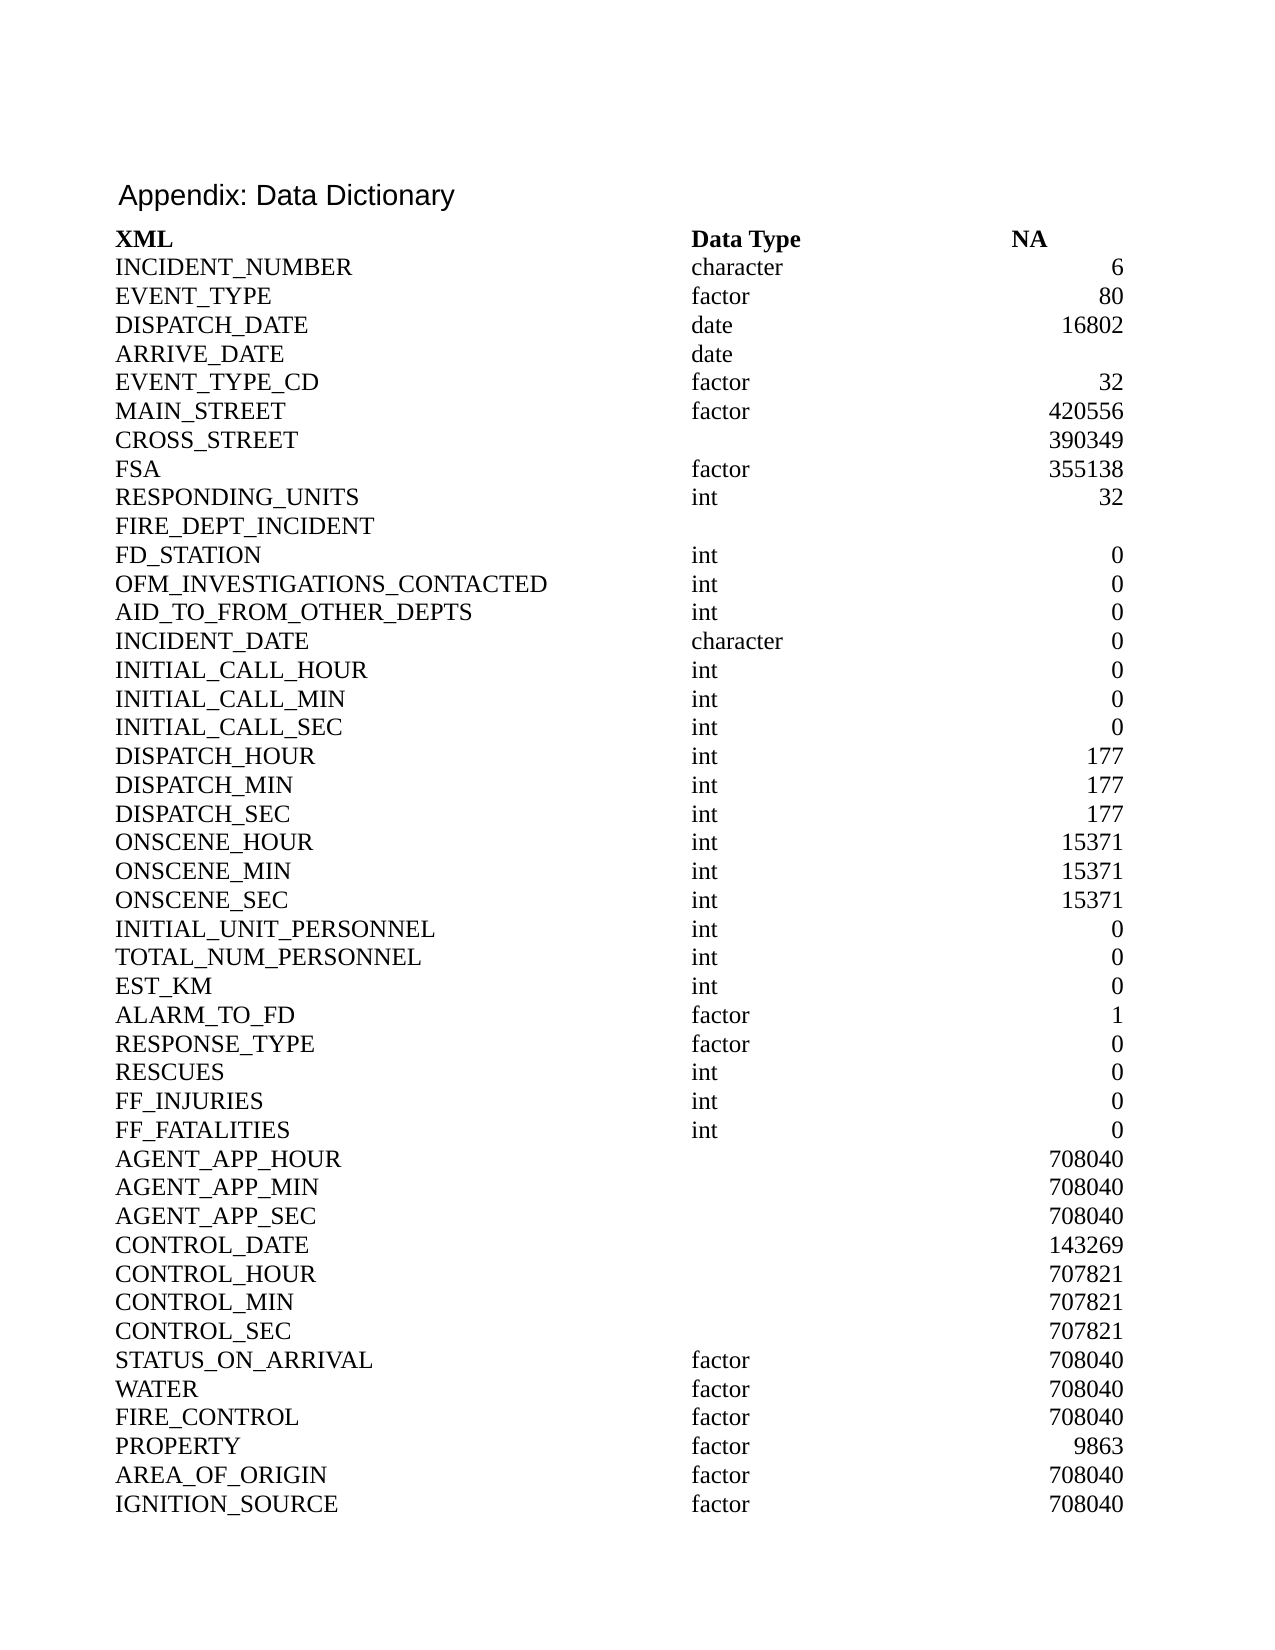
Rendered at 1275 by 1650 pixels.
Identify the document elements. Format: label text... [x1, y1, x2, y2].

table_cell int [688, 598, 917, 626]
table_cell 708040 [1008, 1144, 1127, 1172]
table_cell AID_TO_FROM_OTHER_DEPTS [112, 598, 688, 626]
table_cell DISPATCH_DATE [112, 310, 688, 339]
table_cell [917, 1000, 1008, 1029]
table_cell 390349 [1008, 425, 1127, 454]
table_cell 0 [1008, 971, 1127, 1000]
table_cell 0 [1008, 1029, 1127, 1057]
table_cell 143269 [1008, 1230, 1127, 1259]
table_cell 708040 [1008, 1201, 1127, 1230]
table_cell 0 [1008, 1086, 1127, 1115]
table_cell 0 [1008, 1115, 1127, 1144]
table_cell EVENT_TYPE [112, 281, 688, 310]
table_cell [917, 1144, 1008, 1172]
table_cell [917, 1115, 1008, 1144]
table_cell IGNITION_SOURCE [112, 1489, 688, 1517]
table_cell factor [688, 1431, 917, 1460]
table_cell RESPONDING_UNITS [112, 483, 688, 511]
table_cell factor [688, 1374, 917, 1402]
table_cell 0 [1008, 626, 1127, 655]
table_cell [917, 626, 1008, 655]
table_cell 0 [1008, 1058, 1127, 1086]
table_cell 707821 [1008, 1288, 1127, 1316]
table_cell int [688, 914, 917, 942]
table_cell MAIN_STREET [112, 396, 688, 425]
table_cell int [688, 856, 917, 885]
table_cell factor [688, 1460, 917, 1489]
table_cell [917, 684, 1008, 712]
table_cell 708040 [1008, 1403, 1127, 1431]
table_cell 177 [1008, 799, 1127, 827]
table_cell int [688, 1115, 917, 1144]
table_cell AGENT_APP_SEC [112, 1201, 688, 1230]
table_cell int [688, 684, 917, 712]
table_cell [917, 655, 1008, 684]
table_cell int [688, 971, 917, 1000]
table_cell 6 [1008, 253, 1127, 281]
table_cell [917, 1316, 1008, 1345]
table_cell int [688, 1086, 917, 1115]
table_cell WATER [112, 1374, 688, 1402]
table_cell FIRE_CONTROL [112, 1403, 688, 1431]
table_cell [917, 253, 1008, 281]
table_cell [917, 483, 1008, 511]
table_cell [688, 1144, 917, 1172]
table_cell INITIAL_UNIT_PERSONNEL [112, 914, 688, 942]
table_cell CONTROL_DATE [112, 1230, 688, 1259]
table_cell [688, 1316, 917, 1345]
table_cell DISPATCH_MIN [112, 770, 688, 799]
table_cell int [688, 540, 917, 569]
table_cell [917, 425, 1008, 454]
table_cell INCIDENT_DATE [112, 626, 688, 655]
table_cell 177 [1008, 770, 1127, 799]
table_cell 0 [1008, 943, 1127, 971]
table_cell [688, 1173, 917, 1201]
table_cell int [688, 713, 917, 741]
table_cell STATUS_ON_ARRIVAL [112, 1345, 688, 1374]
subtitle Appendix: Data Dictionary­ [118, 178, 1157, 211]
table_cell int [688, 885, 917, 914]
table_cell 707821 [1008, 1316, 1127, 1345]
table_cell [917, 511, 1008, 540]
table_cell 0 [1008, 914, 1127, 942]
table_cell 16802 [1008, 310, 1127, 339]
table_header [917, 224, 1008, 252]
table_cell factor [688, 1345, 917, 1374]
table_cell RESCUES [112, 1058, 688, 1086]
table_cell [688, 1201, 917, 1230]
table_cell RESPONSE_TYPE [112, 1029, 688, 1057]
table_cell EST_KM [112, 971, 688, 1000]
table_cell factor [688, 1489, 917, 1517]
table_header XML [112, 224, 688, 252]
table_cell [917, 1086, 1008, 1115]
table_cell int [688, 770, 917, 799]
table_cell FSA [112, 454, 688, 482]
table_cell 15371 [1008, 885, 1127, 914]
table_cell [1008, 339, 1127, 367]
table_cell int [688, 569, 917, 597]
table_cell [917, 1288, 1008, 1316]
table_cell FF_FATALITIES [112, 1115, 688, 1144]
table_cell AGENT_APP_MIN [112, 1173, 688, 1201]
table_cell 0 [1008, 684, 1127, 712]
table_cell [688, 425, 917, 454]
table_cell factor [688, 281, 917, 310]
table_cell 708040 [1008, 1173, 1127, 1201]
table_cell 708040 [1008, 1460, 1127, 1489]
table_cell 0 [1008, 598, 1127, 626]
table_cell ONSCENE_SEC [112, 885, 688, 914]
table_cell [917, 856, 1008, 885]
table_cell INCIDENT_NUMBER [112, 253, 688, 281]
table_cell [917, 1201, 1008, 1230]
table_cell 0 [1008, 569, 1127, 597]
table_cell [917, 799, 1008, 827]
table_cell factor [688, 1029, 917, 1057]
table_cell [917, 569, 1008, 597]
table_cell [917, 396, 1008, 425]
table_cell [917, 281, 1008, 310]
table_cell 420556 [1008, 396, 1127, 425]
table_cell [917, 1374, 1008, 1402]
table_cell [917, 1403, 1008, 1431]
table_cell OFM_INVESTIGATIONS_CONTACTED [112, 569, 688, 597]
table_cell ONSCENE_MIN [112, 856, 688, 885]
table_cell INITIAL_CALL_MIN [112, 684, 688, 712]
table_cell 177 [1008, 741, 1127, 770]
table_cell int [688, 483, 917, 511]
table_cell [917, 1345, 1008, 1374]
table_cell EVENT_TYPE_CD [112, 368, 688, 396]
table_cell INITIAL_CALL_SEC [112, 713, 688, 741]
table_cell factor [688, 454, 917, 482]
table_cell INITIAL_CALL_HOUR [112, 655, 688, 684]
table_cell [917, 339, 1008, 367]
table_header NA [1008, 224, 1127, 252]
table_cell 80 [1008, 281, 1127, 310]
table_cell [917, 540, 1008, 569]
table_cell 0 [1008, 655, 1127, 684]
table_cell 355138 [1008, 454, 1127, 482]
table_cell [917, 454, 1008, 482]
table_cell TOTAL_NUM_PERSONNEL [112, 943, 688, 971]
table_cell [917, 1230, 1008, 1259]
table_cell [917, 914, 1008, 942]
table_cell [688, 1259, 917, 1287]
table_cell CONTROL_SEC [112, 1316, 688, 1345]
table_header Data Type [688, 224, 917, 252]
table_cell [917, 1460, 1008, 1489]
table_cell [917, 1489, 1008, 1517]
table_cell factor [688, 396, 917, 425]
table_cell [917, 971, 1008, 1000]
table_cell [917, 828, 1008, 856]
table_cell int [688, 799, 917, 827]
table_cell int [688, 655, 917, 684]
table_cell AGENT_APP_HOUR [112, 1144, 688, 1172]
table_cell [917, 770, 1008, 799]
table_cell AREA_OF_ORIGIN [112, 1460, 688, 1489]
table_cell [917, 1259, 1008, 1287]
table_cell factor [688, 1000, 917, 1029]
table_cell [917, 598, 1008, 626]
table_cell character [688, 626, 917, 655]
table_cell FIRE_DEPT_INCIDENT [112, 511, 688, 540]
table_cell 0 [1008, 713, 1127, 741]
table_cell 15371 [1008, 856, 1127, 885]
table_cell [917, 1431, 1008, 1460]
table_cell 707821 [1008, 1259, 1127, 1287]
table_cell 708040 [1008, 1345, 1127, 1374]
table_cell [917, 943, 1008, 971]
table_cell 1 [1008, 1000, 1127, 1029]
table_cell [917, 713, 1008, 741]
table_cell [917, 368, 1008, 396]
table_cell [688, 1288, 917, 1316]
table_cell [917, 1029, 1008, 1057]
table_cell 9863 [1008, 1431, 1127, 1460]
table_cell ONSCENE_HOUR [112, 828, 688, 856]
table_cell ARRIVE_DATE [112, 339, 688, 367]
table_cell date [688, 310, 917, 339]
table_cell CONTROL_HOUR [112, 1259, 688, 1287]
table_cell DISPATCH_SEC [112, 799, 688, 827]
table_cell int [688, 741, 917, 770]
table_cell [917, 885, 1008, 914]
table_cell factor [688, 368, 917, 396]
table_cell CONTROL_MIN [112, 1288, 688, 1316]
table_cell 708040 [1008, 1374, 1127, 1402]
table_cell date [688, 339, 917, 367]
table_cell [688, 511, 917, 540]
table_cell int [688, 828, 917, 856]
table_cell 15371 [1008, 828, 1127, 856]
table_cell 32 [1008, 483, 1127, 511]
table_cell [688, 1230, 917, 1259]
table_cell 0 [1008, 540, 1127, 569]
table_cell [917, 1173, 1008, 1201]
table_cell 32 [1008, 368, 1127, 396]
table_cell 708040 [1008, 1489, 1127, 1517]
table_cell int [688, 943, 917, 971]
table_cell FD_STATION [112, 540, 688, 569]
table_cell FF_INJURIES [112, 1086, 688, 1115]
table_cell CROSS_STREET [112, 425, 688, 454]
table_cell ALARM_TO_FD [112, 1000, 688, 1029]
table_cell character [688, 253, 917, 281]
table_cell PROPERTY [112, 1431, 688, 1460]
table_cell factor [688, 1403, 917, 1431]
table_cell [1008, 511, 1127, 540]
table_cell [917, 310, 1008, 339]
table_cell [917, 741, 1008, 770]
table_cell int [688, 1058, 917, 1086]
table_cell DISPATCH_HOUR [112, 741, 688, 770]
table_cell [917, 1058, 1008, 1086]
